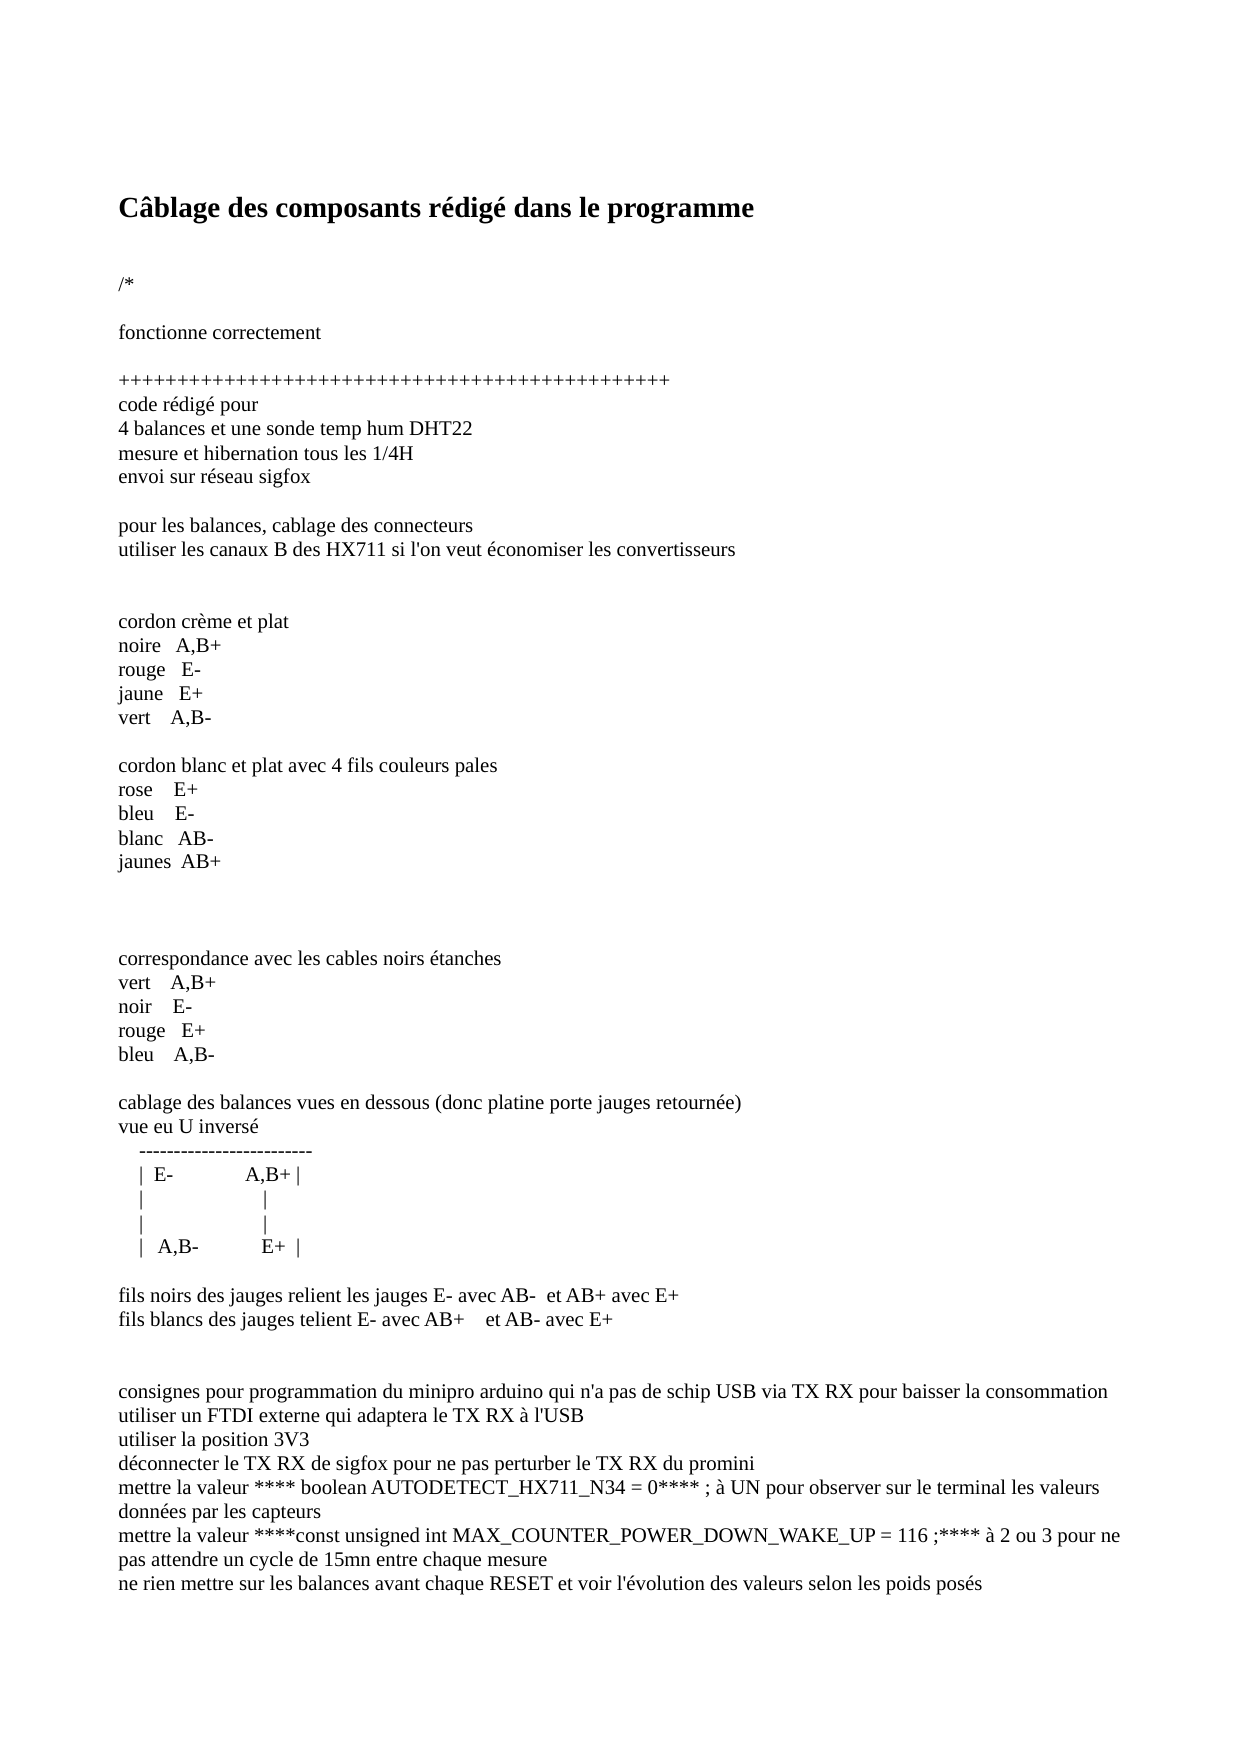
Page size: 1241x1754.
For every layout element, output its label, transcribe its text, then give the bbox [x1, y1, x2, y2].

text | E- A,B+ | [118, 1162, 1122, 1186]
text envoi sur réseau sigfox [118, 464, 1122, 488]
text jaune E+ [118, 681, 1122, 705]
text cablage des balances vues en dessous (donc platine porte jauges retournée) [118, 1090, 1122, 1114]
text cordon blanc et plat avec 4 fils couleurs pales [118, 753, 1122, 777]
text bleu A,B- [118, 1042, 1122, 1066]
text utiliser la position 3V3 [118, 1427, 1122, 1451]
text utiliser un FTDI externe qui adaptera le TX RX à l'USB [118, 1403, 1122, 1427]
text jaunes AB+ [118, 849, 1122, 873]
text code rédigé pour [118, 392, 1122, 416]
text cordon crème et plat [118, 609, 1122, 633]
text mettre la valeur ****const unsigned int MAX_COUNTER_POWER_DOWN_WAKE_UP = 116 ;**** à 2 ou 3 pour ne pas attendre un cycle de 15mn entre chaque mesure [118, 1523, 1122, 1571]
text rouge E+ [118, 1018, 1122, 1042]
text 4 balances et une sonde temp hum DHT22 [118, 416, 1122, 440]
text vert A,B+ [118, 970, 1122, 994]
text | | [118, 1186, 1122, 1210]
text blanc AB- [118, 825, 1122, 849]
text correspondance avec les cables noirs étanches [118, 946, 1122, 970]
text fils noirs des jauges relient les jauges E- avec AB- et AB+ avec E+ [118, 1283, 1122, 1307]
text noir E- [118, 994, 1122, 1018]
text | | [118, 1210, 1122, 1234]
text Câblage des composants rédigé dans le programme [118, 190, 1122, 224]
text mettre la valeur **** boolean AUTODETECT_HX711_N34 = 0**** ; à UN pour observer sur le terminal les valeurs données par les capteurs [118, 1475, 1122, 1523]
text +++++++++++++++++++++++++++++++++++++++++++++++ [118, 368, 1122, 392]
text vert A,B- [118, 705, 1122, 729]
text vue eu U inversé [118, 1114, 1122, 1138]
text pour les balances, cablage des connecteurs [118, 513, 1122, 537]
text utiliser les canaux B des HX711 si l'on veut économiser les convertisseurs [118, 537, 1122, 561]
text mesure et hibernation tous les 1/4H [118, 440, 1122, 464]
text /* [118, 272, 1122, 296]
text ------------------------- [118, 1138, 1122, 1162]
text fonctionne correctement [118, 320, 1122, 344]
text déconnecter le TX RX de sigfox pour ne pas perturber le TX RX du promini [118, 1451, 1122, 1475]
text rose E+ [118, 777, 1122, 801]
text fils blancs des jauges telient E- avec AB+ et AB- avec E+ [118, 1307, 1122, 1331]
text bleu E- [118, 801, 1122, 825]
text | A,B- E+ | [118, 1234, 1122, 1258]
text noire A,B+ [118, 633, 1122, 657]
text consignes pour programmation du minipro arduino qui n'a pas de schip USB via TX RX pour baisser la consommation [118, 1379, 1122, 1403]
text rouge E- [118, 657, 1122, 681]
text ne rien mettre sur les balances avant chaque RESET et voir l'évolution des valeurs selon les poids posés [118, 1571, 1122, 1595]
